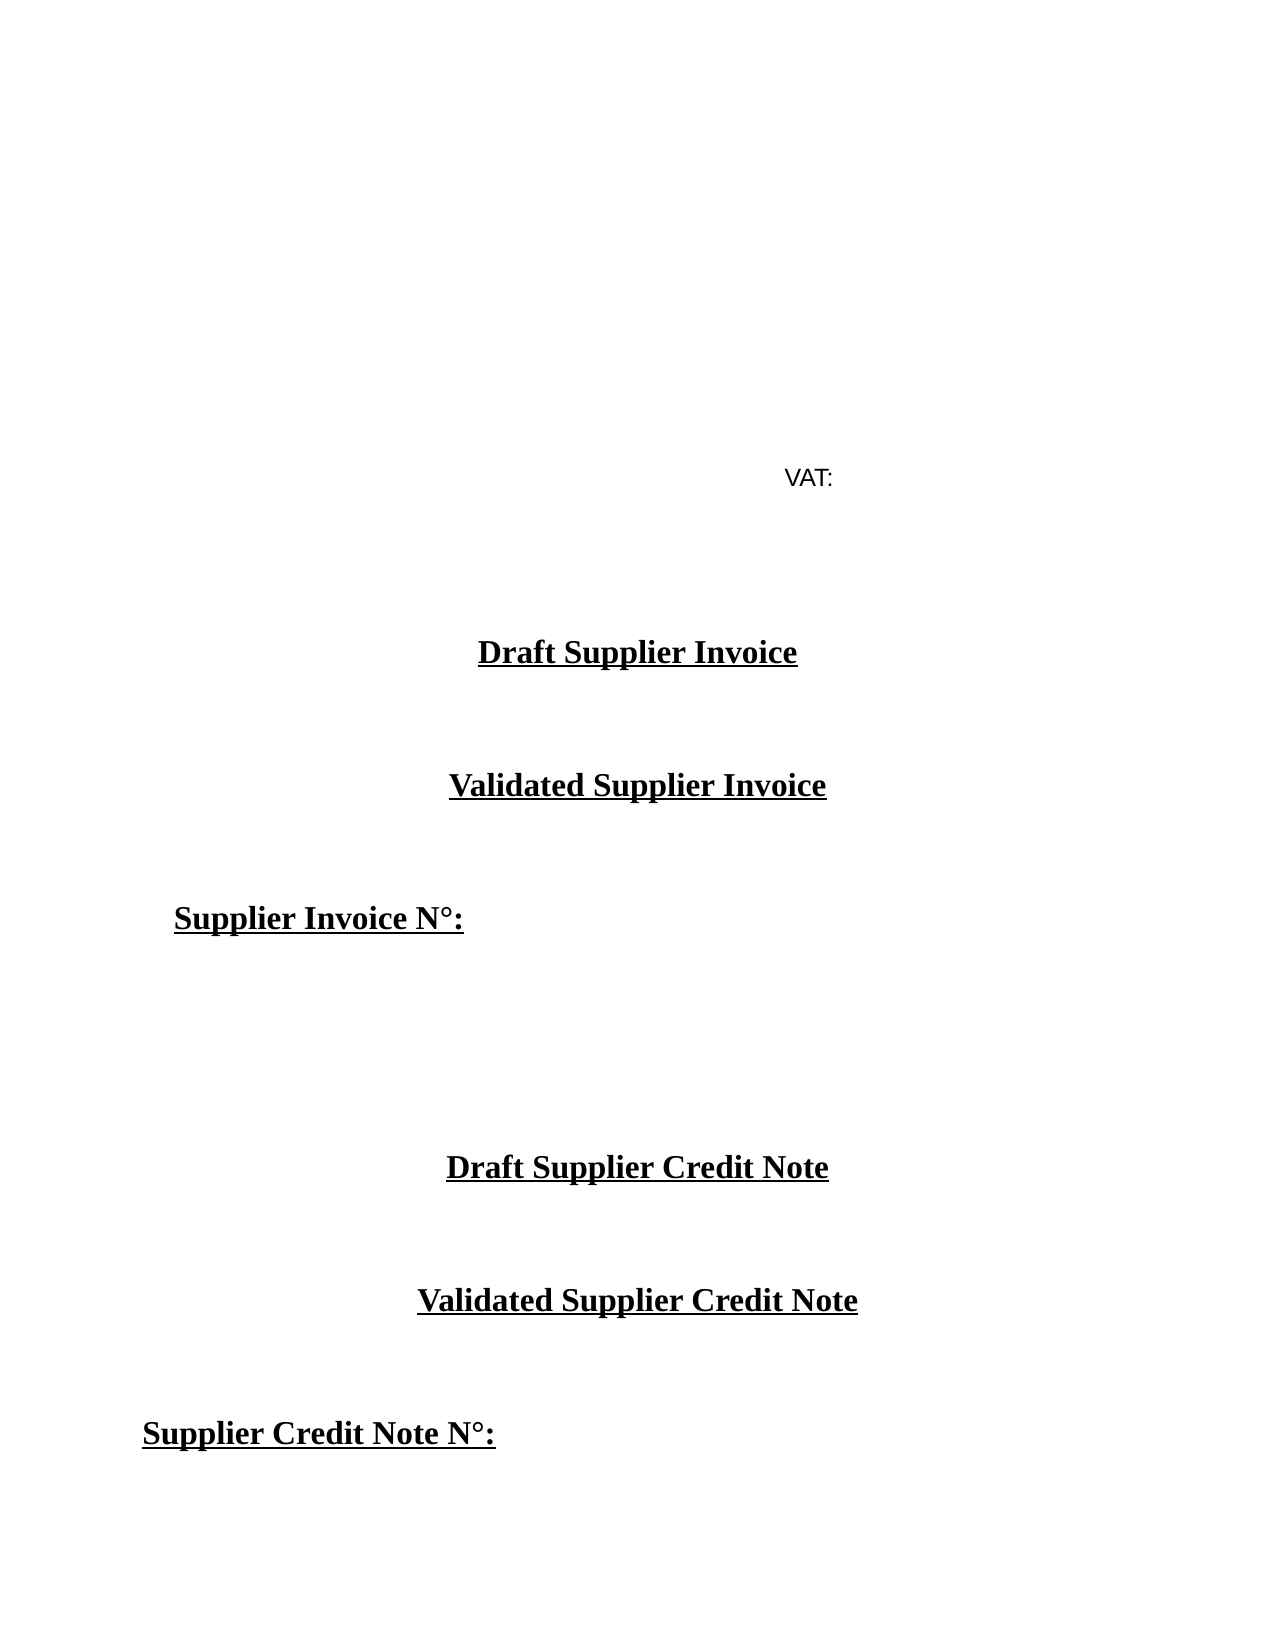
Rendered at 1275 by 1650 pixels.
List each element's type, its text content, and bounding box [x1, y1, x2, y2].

text </otherwise> [118, 949, 1157, 978]
text </if> [784, 492, 1157, 521]
text VAT: <invoice.party.vat_code> [784, 463, 1157, 492]
text </if> [118, 1007, 1157, 1036]
subtitle Supplier Credit Note N°:<invoice.number and ' ' + invoice.number or ''> [118, 1413, 1157, 1452]
text <setLang(invoice.party.lang and invoice.party.lang.code or 'en_US')><invoice.setLang(invoice.party.lang and invoice.party.lang.code or 'en_US')><invoice.party.full_name> [784, 118, 1157, 291]
text </choose> [118, 978, 1157, 1007]
text <for each="line in invoice.invoice_address.full_address.split('\n')"> [784, 291, 1157, 377]
text <if test="invoice.type == 'in_credit_note'"> [118, 1036, 1157, 1064]
text <if test="invoice.type == 'in_invoice'"> [118, 521, 1157, 549]
subtitle Draft Supplier Invoice [118, 632, 1157, 670]
text </otherwise> [118, 1464, 1157, 1493]
text <when test="invoice.state == 'validated'"> [118, 711, 1157, 740]
text <when test="invoice.state == 'draft'"> [118, 1093, 1157, 1122]
subtitle Supplier Invoice N°:<invoice.number and ' ' + invoice.number or ''> [118, 898, 1157, 937]
subtitle Validated Supplier Invoice [118, 765, 1157, 803]
text </when> [118, 1331, 1157, 1360]
text <otherwise test=""> [118, 845, 1157, 873]
text <choose test=""> [118, 549, 1157, 578]
text <if test="invoice.party.vat_code"> [784, 434, 1157, 463]
text <when test="invoice.state == 'validated'"> [118, 1226, 1157, 1255]
text </when> [118, 816, 1157, 845]
text </for> [784, 406, 1157, 434]
subtitle Draft Supplier Credit Note [118, 1147, 1157, 1185]
subtitle Validated Supplier Credit Note [118, 1280, 1157, 1318]
text <line> [784, 377, 1157, 406]
text <otherwise test=""> [118, 1360, 1157, 1388]
text <choose test=""> [118, 1064, 1157, 1093]
text </when> [118, 1198, 1157, 1226]
text </choose> [118, 1493, 1157, 1522]
text </when> [118, 683, 1157, 711]
text <when test="invoice.state == 'draft'"> [118, 578, 1157, 607]
